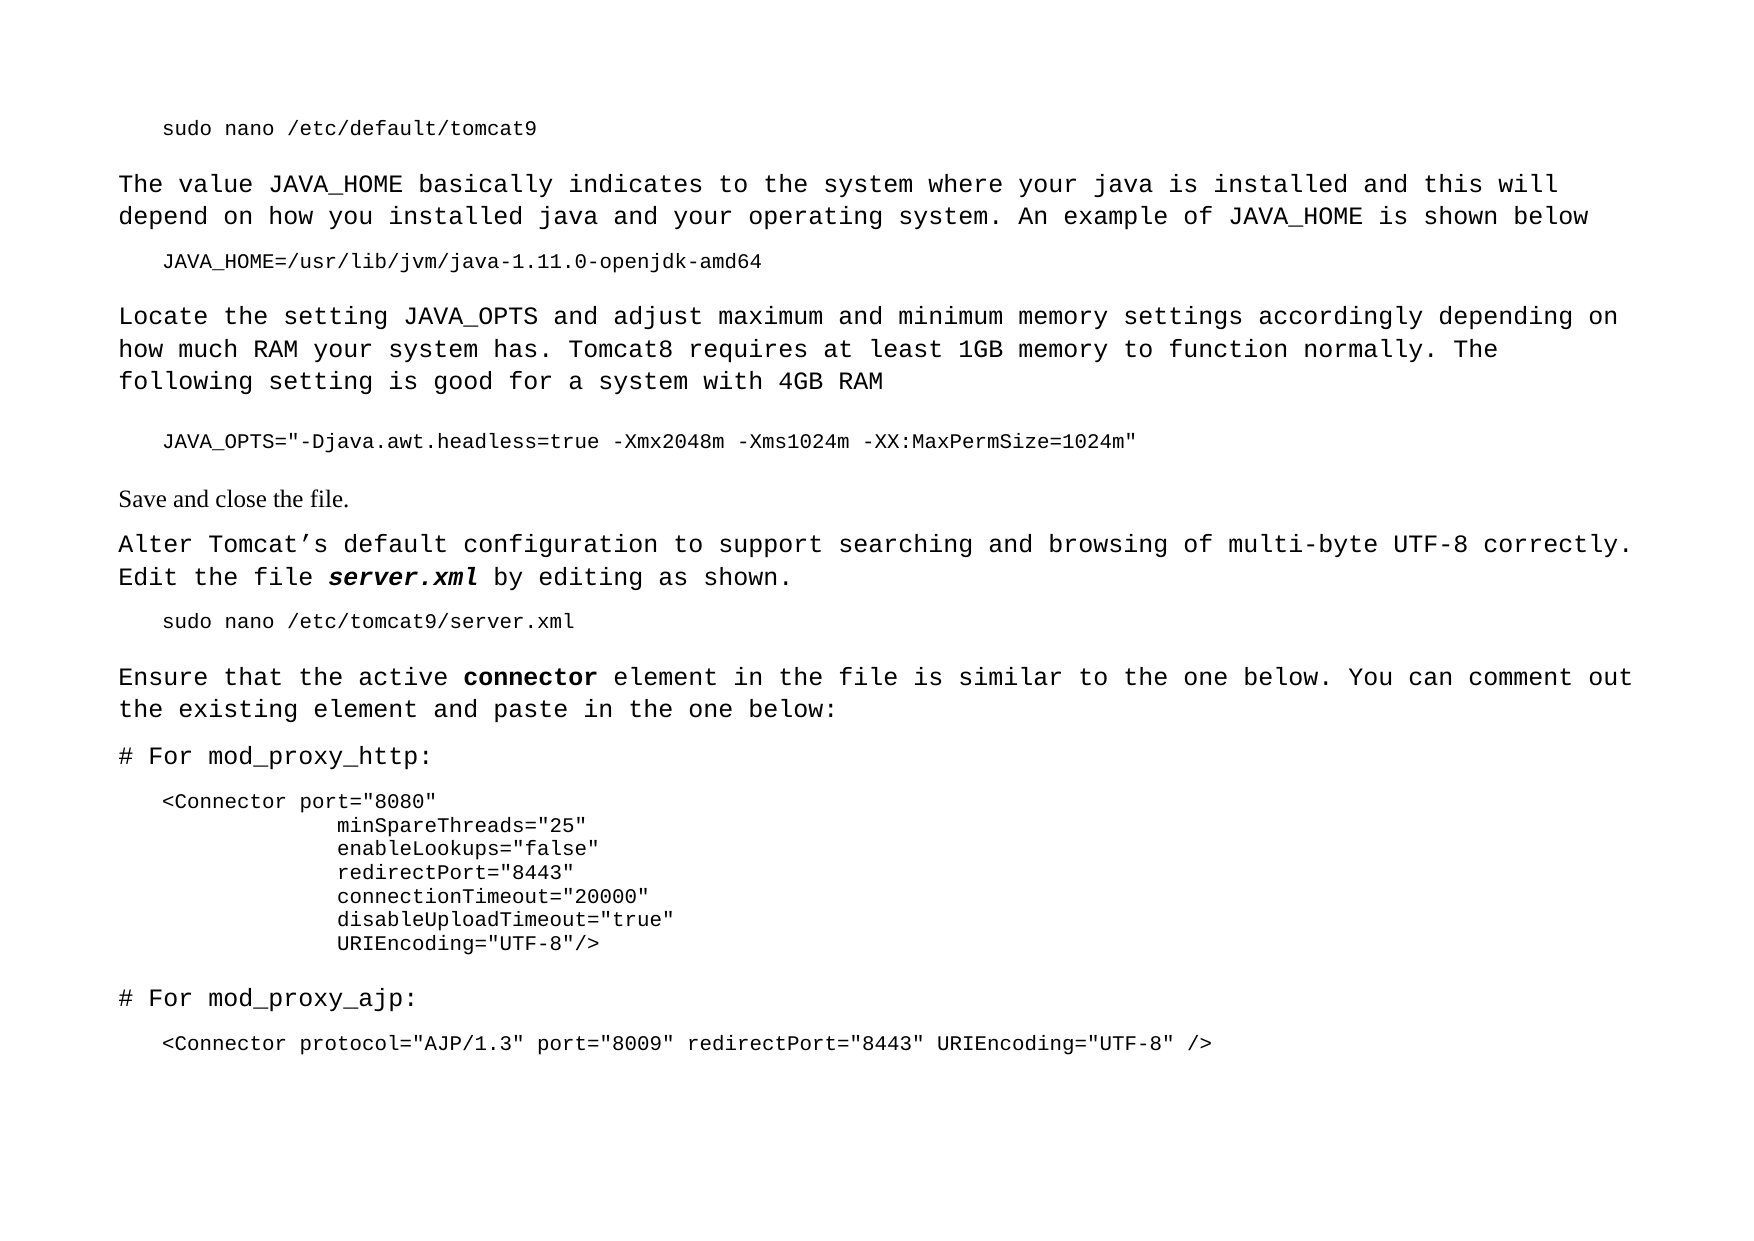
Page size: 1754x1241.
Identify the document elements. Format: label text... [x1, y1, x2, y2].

text # For mod_proxy_ajp: [118, 986, 1635, 1014]
text <Connector protocol="AJP/1.3" port="8009" redirectPort="8443" URIEncoding="UTF-8" /> [162, 1033, 1635, 1057]
text Ensure that the active connector element in the file is similar to the one below. You can comment out the existing element and paste in the one below: [118, 664, 1635, 725]
text sudo nano /etc/tomcat9/server.xml [162, 611, 1635, 635]
text JAVA_OPTS="-Djava.awt.headless=true -Xmx2048m -Xms1024m -XX:MaxPermSize=1024m" [162, 431, 1635, 454]
text URIEncoding="UTF-8"/> [162, 933, 1635, 957]
text Locate the setting JAVA_OPTS and adjust maximum and minimum memory settings accordingly depending on how much RAM your system has. Tomcat8 requires at least 1GB memory to function normally. The following setting is good for a system with 4GB RAM [118, 304, 1635, 397]
text JAVA_HOME=/usr/lib/jvm/java-1.11.0-openjdk-amd64 [162, 251, 1635, 274]
text minSpareThreads="25" [162, 815, 1635, 838]
text redirectPort="8443" [162, 862, 1635, 886]
text Alter Tomcat’s default configuration to support searching and browsing of multi-byte UTF-8 correctly. Edit the file server.xml by editing as shown. [118, 532, 1635, 592]
text sudo nano /etc/default/tomcat9 [162, 118, 1635, 142]
text disableUploadTimeout="true" [162, 909, 1635, 933]
text Save and close the file. [118, 484, 1635, 513]
text connectionTimeout="20000" [162, 886, 1635, 909]
text <Connector port="8080" [162, 791, 1635, 815]
text The value JAVA_HOME basically indicates to the system where your java is installed and this will depend on how you installed java and your operating system. An example of JAVA_HOME is shown below [118, 171, 1635, 232]
text # For mod_proxy_http: [118, 744, 1635, 772]
text enableLookups="false" [162, 838, 1635, 862]
